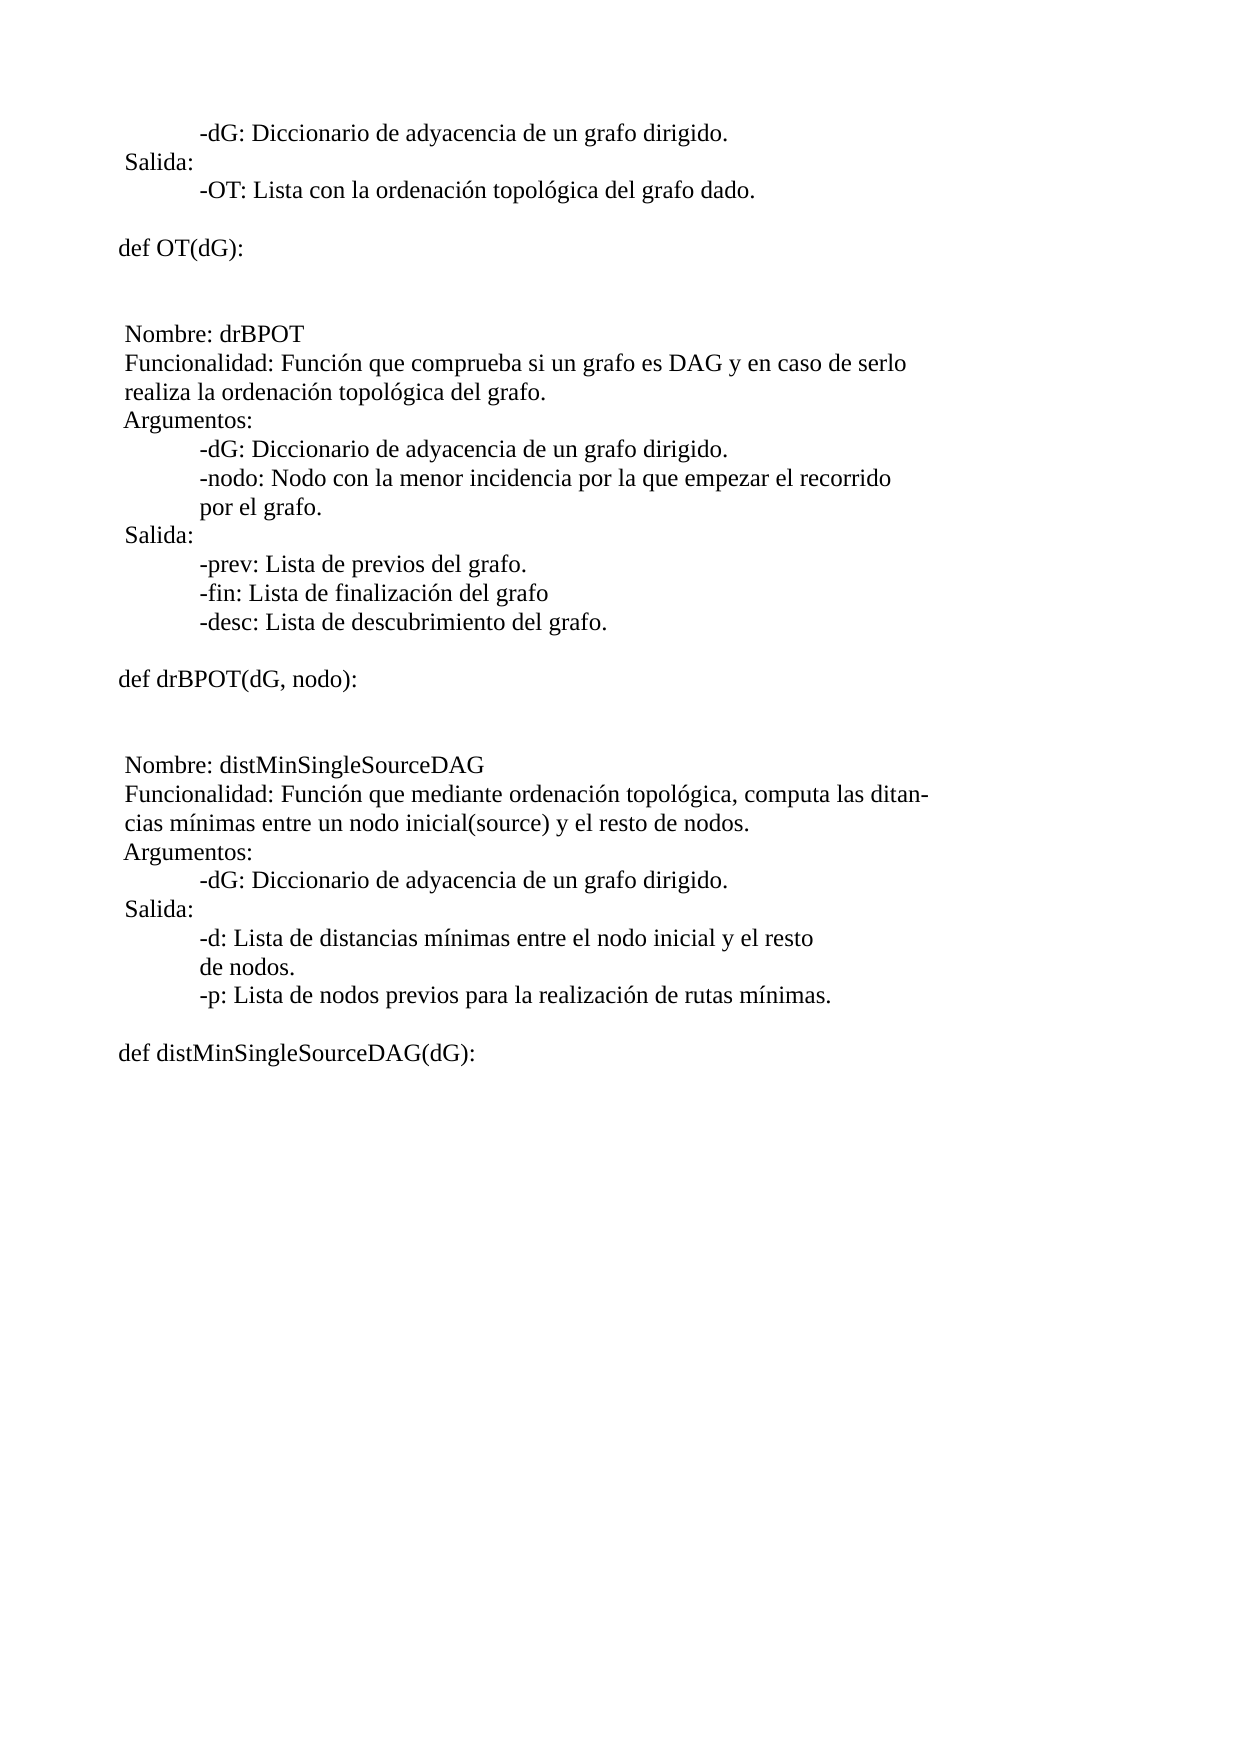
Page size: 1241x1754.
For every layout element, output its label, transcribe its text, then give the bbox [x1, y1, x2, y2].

text Funcionalidad: Función que mediante ordenación topológica, computa las ditan- [118, 779, 1122, 808]
text -dG: Diccionario de adyacencia de un grafo dirigido. [118, 118, 1122, 147]
text Argumentos: [118, 406, 1122, 434]
text -fin: Lista de finalización del grafo [118, 578, 1122, 607]
text Nombre: drBPOT [118, 319, 1122, 348]
text de nodos. [118, 952, 1122, 981]
text realiza la ordenación topológica del grafo. [118, 377, 1122, 406]
text -d: Lista de distancias mínimas entre el nodo inicial y el resto [118, 923, 1122, 952]
text -dG: Diccionario de adyacencia de un grafo dirigido. [118, 866, 1122, 894]
text -p: Lista de nodos previos para la realización de rutas mínimas. [118, 981, 1122, 1009]
text -OT: Lista con la ordenación topológica del grafo dado. [118, 176, 1122, 204]
text Salida: [118, 521, 1122, 549]
text def distMinSingleSourceDAG(dG): [118, 1038, 1122, 1067]
text -prev: Lista de previos del grafo. [118, 549, 1122, 578]
text -nodo: Nodo con la menor incidencia por la que empezar el recorrido [118, 463, 1122, 492]
text -dG: Diccionario de adyacencia de un grafo dirigido. [118, 434, 1122, 463]
text Salida: [118, 894, 1122, 923]
text -desc: Lista de descubrimiento del grafo. [118, 607, 1122, 636]
text Argumentos: [118, 837, 1122, 866]
text Nombre: distMinSingleSourceDAG [118, 751, 1122, 779]
text Salida: [118, 147, 1122, 176]
text cias mínimas entre un nodo inicial(source) y el resto de nodos. [118, 808, 1122, 837]
text Funcionalidad: Función que comprueba si un grafo es DAG y en caso de serlo [118, 348, 1122, 377]
text def OT(dG): [118, 233, 1122, 262]
text por el grafo. [118, 492, 1122, 521]
text def drBPOT(dG, nodo): [118, 664, 1122, 693]
